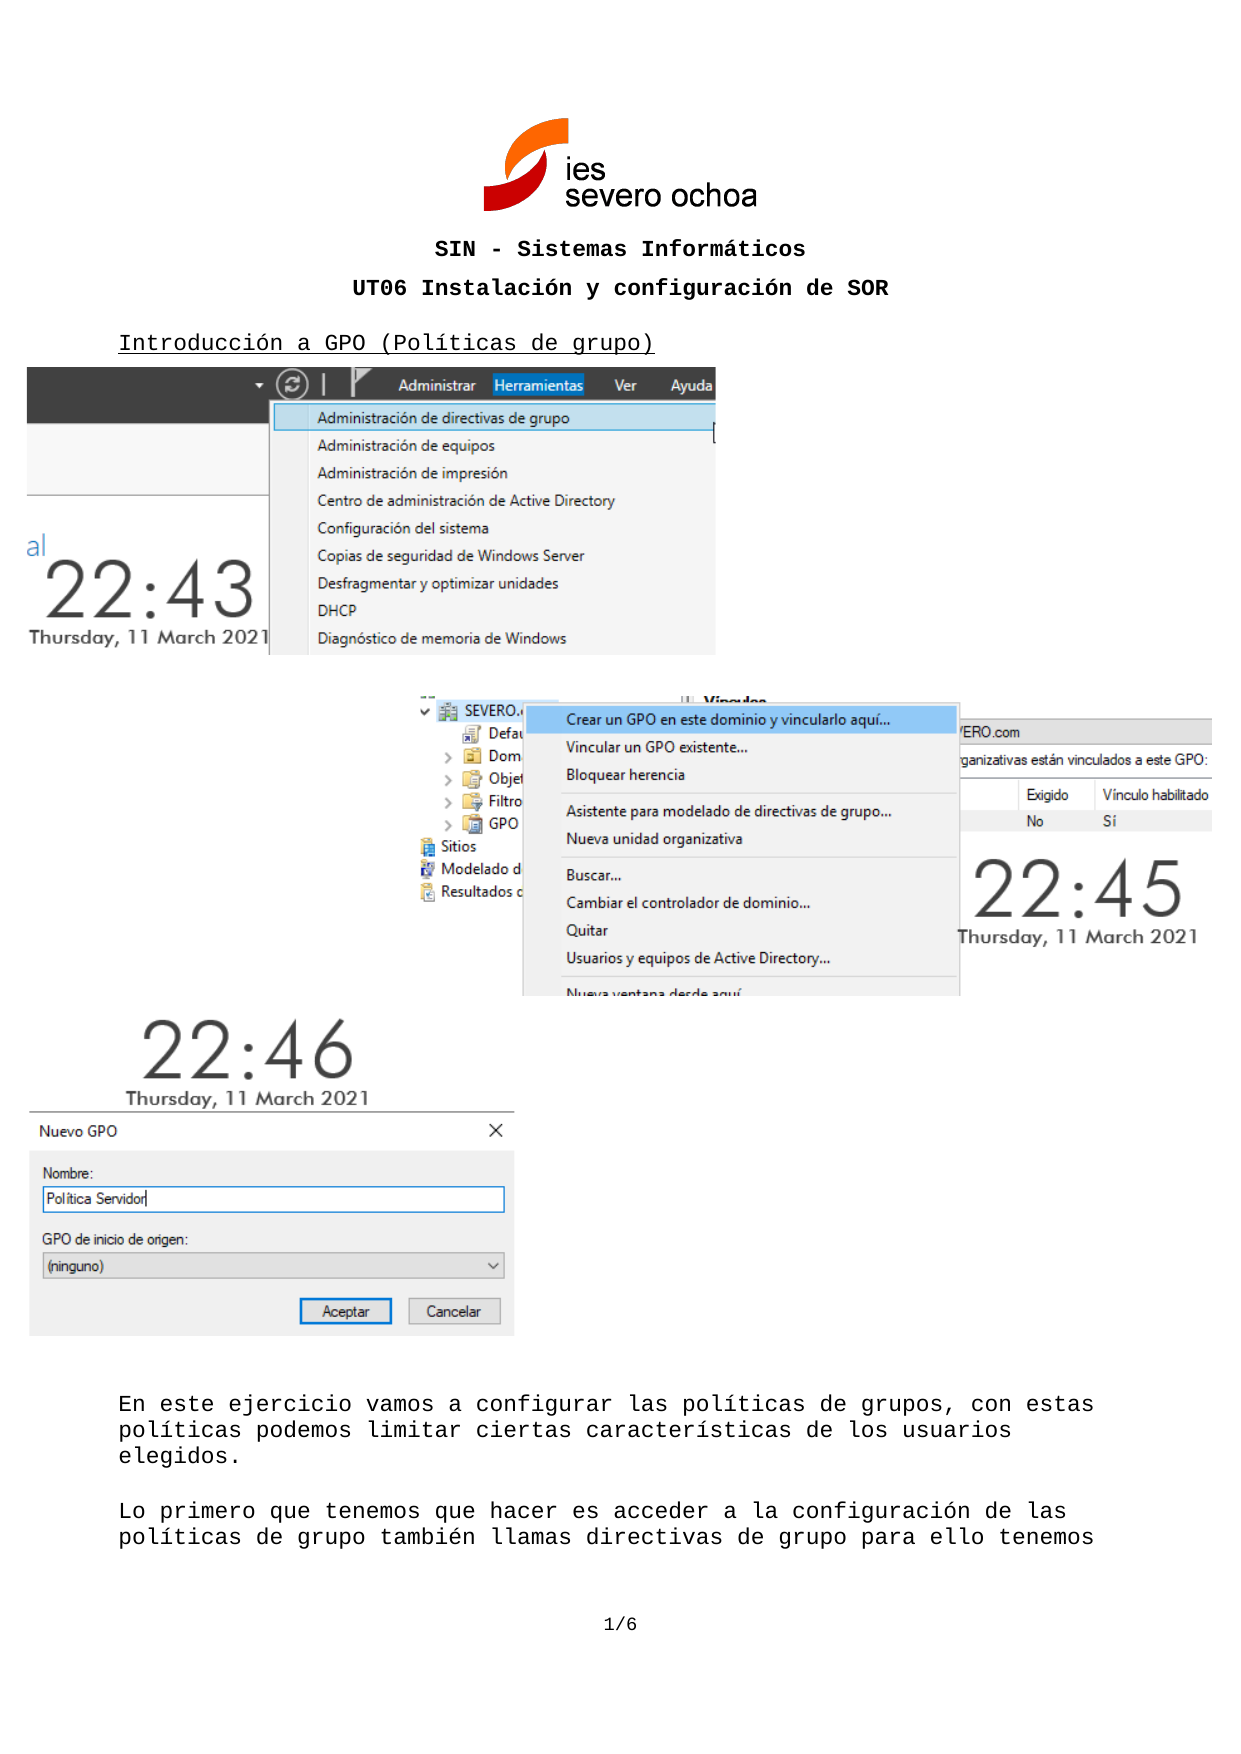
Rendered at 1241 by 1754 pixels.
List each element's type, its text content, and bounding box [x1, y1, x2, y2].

picture [26, 367, 717, 655]
picture [29, 1015, 515, 1336]
text Lo primero que tenemos que hacer es acceder a la configuración de las políticas de grupo también llamas directivas de grupo para ello tenemos [118, 1499, 1122, 1551]
text En este ejercicio vamos a configurar las políticas de grupos, con estas políticas podemos limitar ciertas características de los usuarios elegidos. [118, 1392, 1122, 1470]
text Introducción a GPO (Políticas de grupo) [118, 332, 1122, 357]
picture [420, 696, 1212, 996]
picture [483, 118, 757, 211]
